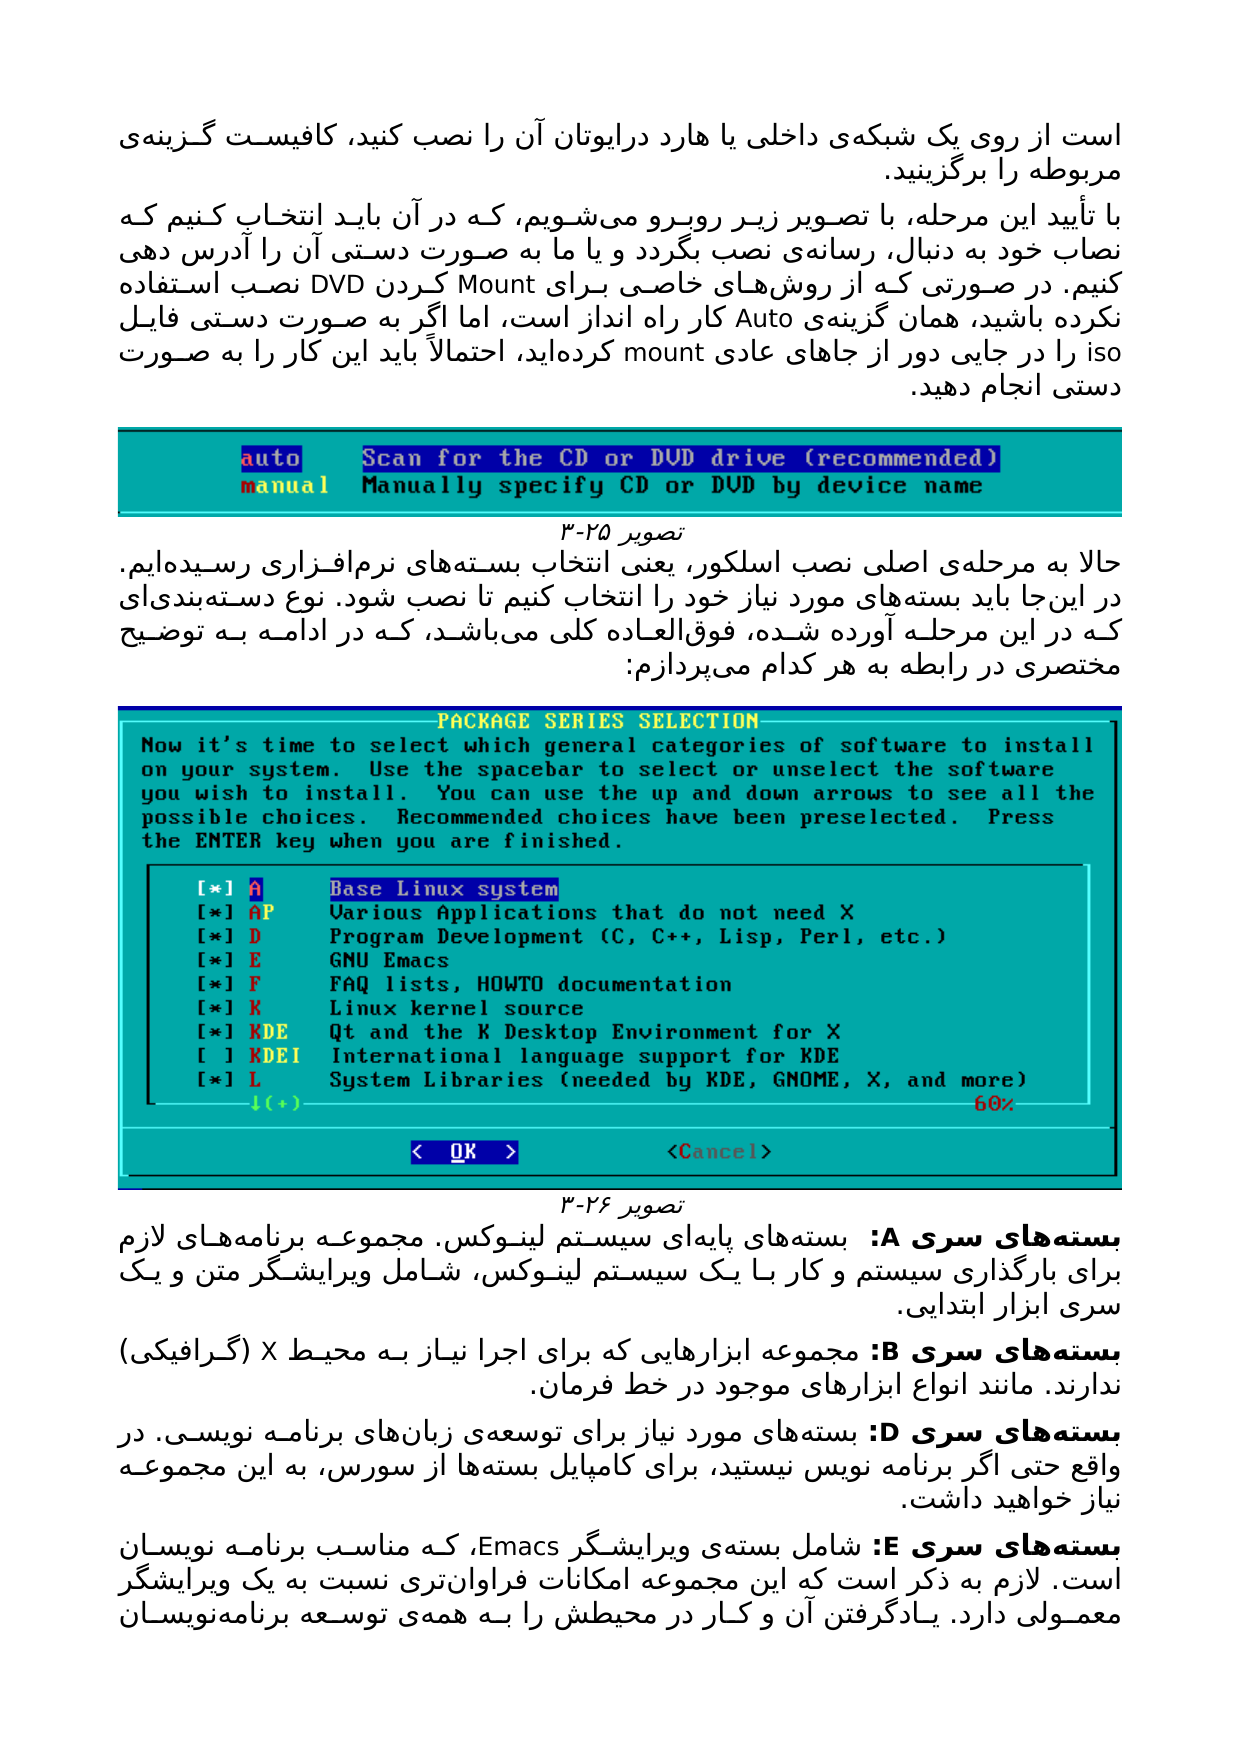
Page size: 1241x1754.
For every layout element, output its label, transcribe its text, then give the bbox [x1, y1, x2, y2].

text [118, 415, 1122, 427]
text همان‌طور که می‌بینیم‌، شیوه‌های مختلفی برای نصب اسلکور وجود دارد‌. ولی چنان‌که در ابتدای این فصل گفتم‌، با توجه به امکانات موجود برای کاربران ایرانی بهترین گزینه‌ی فعلی همان گزینه‌ی اول یعنی نصب از روی DVD است‌. اگر هم قرار است از روی یک شبکه‌ی داخلی یا هارد درایوتان آن را نصب کنید‌، کافیست گزینه‌ی مربوطه را بر‌گزینید‌. [118, 118, 1122, 186]
picture [117, 427, 1122, 517]
text بسته‌های سری E‌: شامل بسته‌ی ویرایشگر Emacs‌، که مناسب برنامه نویسان است‌. لازم به ذکر است که این مجموعه امکانات فراوان‌تری نسبت به یک ویرایشگر معمولی دارد‌. یاد‌گرفتن آن و کار در محیطش را به همه‌ی توسعه برنامه‌نویسان پیشنهاد می‌کنم‌. [118, 1528, 1122, 1630]
text تصویر ۲۶-۳ [118, 1190, 1122, 1219]
text با تأیید این مرحله‌، با تصویر زیر روبرو می‌شویم‌، که در آن باید انتخاب کنیم‌ که نصاب خود به دنبال‌، رسانه‌ی نصب بگردد و یا ما به صورت دستی آن را آدرس دهی کنیم‌. در صورتی که از روش‌های خاصی برای Mount کردن DVD نصب استفاده نکرده باشید‌، همان گزینه‌ی Auto کار راه انداز است‌، اما اگر به صورت دستی فایل iso را در جایی دور از جاهای عادی mount کرده‌اید‌، احتمالاً باید این کار را به صورت دستی انجام دهید‌. [118, 198, 1122, 402]
text [118, 694, 1122, 706]
text تصویر ۲۵-۳ [118, 517, 1122, 546]
text بسته‌های سری A‌: بسته‌های پایه‌ای سیستم لینوکس‌. مجموعه برنامه‌های لازم برای بار‌گذاری سیستم و کار با یک سیستم لینوکس‌، شامل ویرایشگر متن و یک سری ابزار ابتدایی‌. [118, 1219, 1122, 1321]
text بسته‌های سری B‌: مجموعه ابزار‌هایی که برای اجرا نیاز به محیط X (‌گرافیکی‌) ندارند‌. مانند انواع ابزار‌های موجود در خط فرمان‌. [118, 1333, 1122, 1401]
text حالا به مرحله‌ی اصلی نصب اسلکور‌، یعنی انتخاب بسته‌های نرم‌افزاری رسیده‌ایم‌. در این‌جا باید بسته‌های مورد نیاز خود را انتخاب کنیم تا نصب شود‌. نوع دسته‌بندی‌ای که در این مرحله آورده شده‌، فوق‌العاده کلی می‌باشد‌‌، که در ادامه به توضیح مختصری در رابطه به هر کدام می‌پردازم‌: [118, 546, 1122, 682]
text بسته‌های سری D‌: بسته‌های مورد نیاز برای توسعه‌ی زبان‌های برنامه نویسی‌. در‌ واقع حتی اگر برنامه نویس نیستید‌،‌ برای کامپایل بسته‌ها از سورس‌، به این مجموعه نیاز خواهید داشت‌. [118, 1414, 1122, 1516]
picture [117, 712, 1122, 1190]
